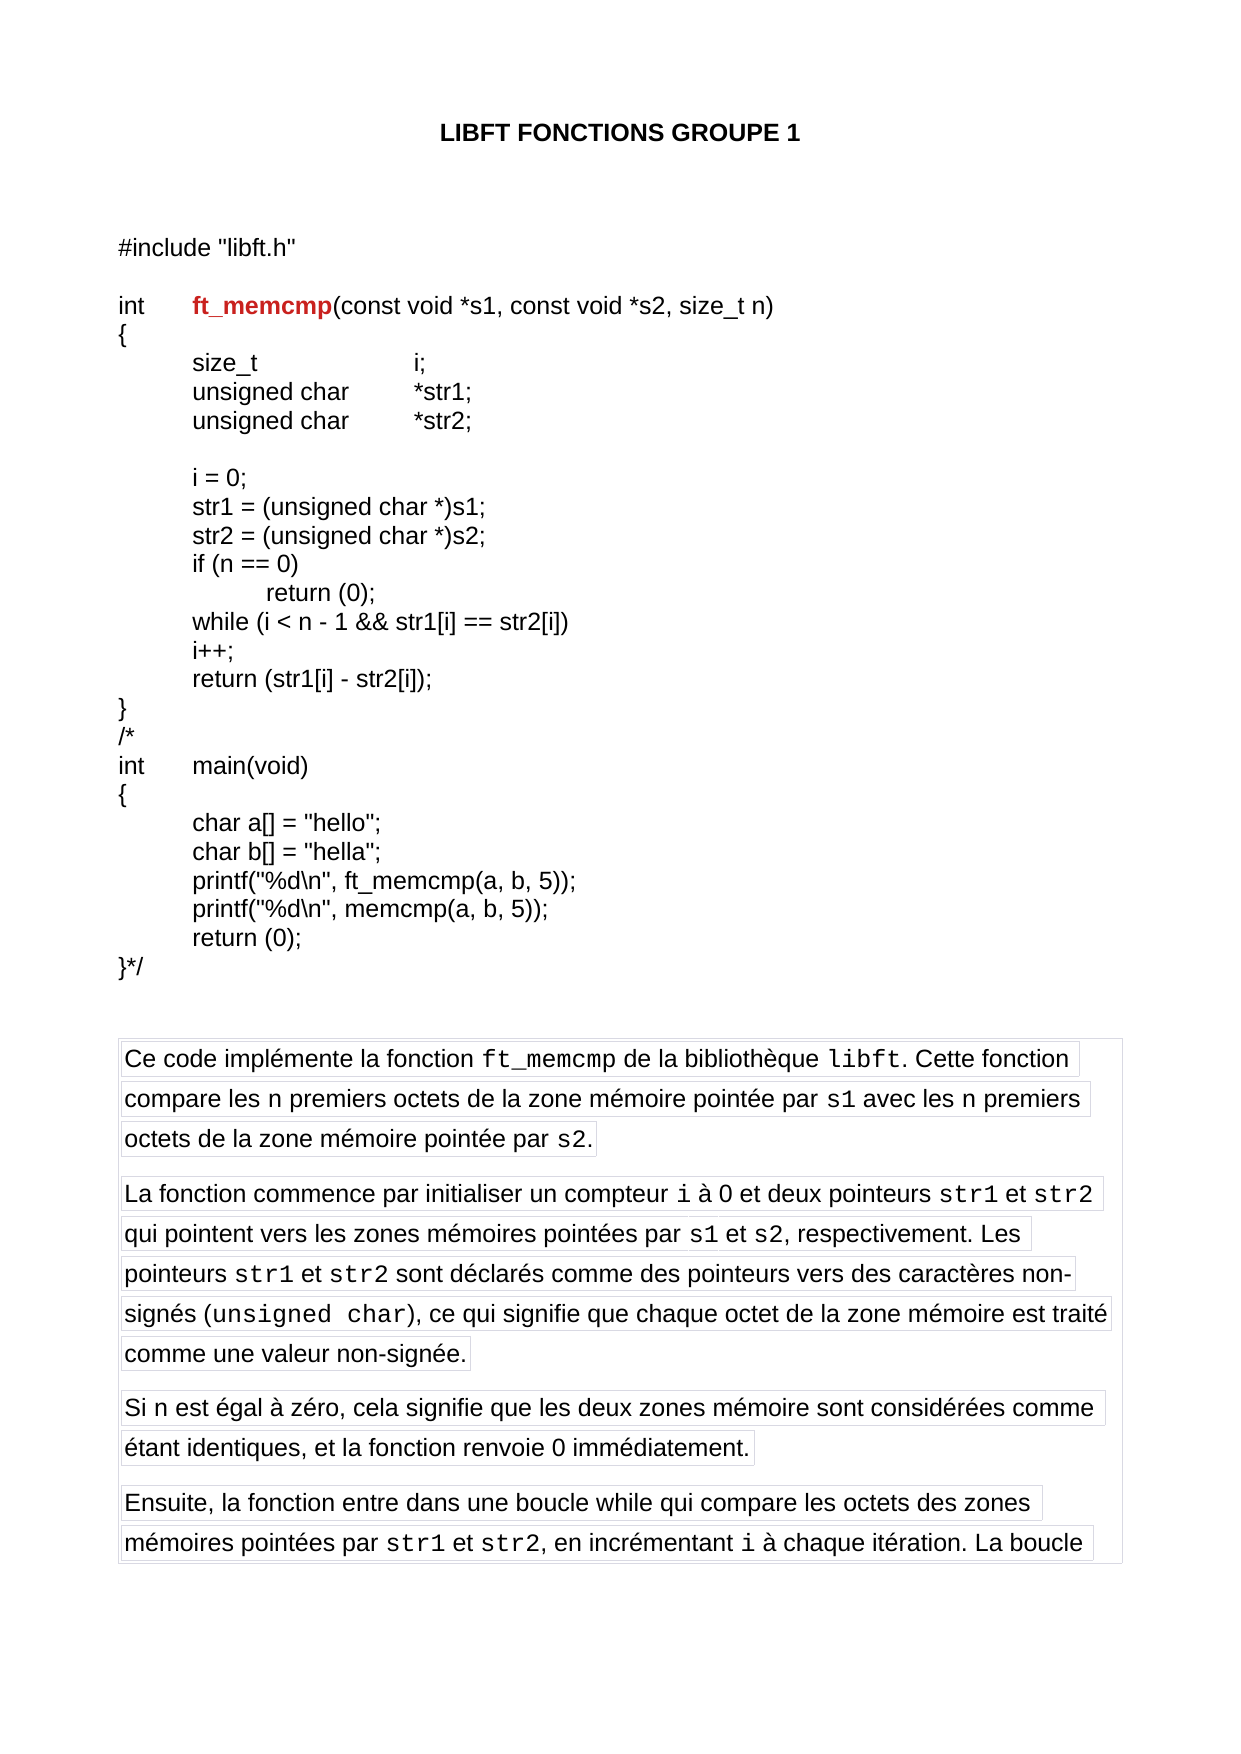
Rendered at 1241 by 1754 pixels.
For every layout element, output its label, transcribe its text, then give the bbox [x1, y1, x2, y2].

text La fonction commence par initialiser un compteur i à 0 et deux pointeurs str1 et str2 qui pointent vers les zones mémoires pointées par s1 et s2, respectivement. Les pointeurs str1 et str2 sont déclarés comme des pointeurs vers des caractères non-signés (unsigned char), ce qui signifie que chaque octet de la zone mémoire est traité comme une valeur non-signée. [119, 1173, 1122, 1371]
text { [118, 779, 1122, 808]
text LIBFT FONCTIONS GROUPE 1 [118, 118, 1122, 147]
text unsigned char *str1; [118, 377, 1122, 406]
text return (0); [118, 923, 1122, 952]
text if (n == 0) [118, 549, 1122, 578]
text }*/ [118, 952, 1122, 981]
text str1 = (unsigned char *)s1; [118, 492, 1122, 521]
text int ft_memcmp(const void *s1, const void *s2, size_t n) [118, 291, 1122, 319]
text Ensuite, la fonction entre dans une boucle while qui compare les octets des zones mémoires pointées par str1 et str2, en incrémentant i à chaque itération. La boucle [119, 1482, 1122, 1563]
text return (str1[i] - str2[i]); [118, 664, 1122, 693]
text int main(void) [118, 751, 1122, 779]
text printf("%d\n", ft_memcmp(a, b, 5)); [118, 866, 1122, 894]
text /* [118, 722, 1122, 751]
text size_t i; [118, 348, 1122, 377]
text return (0); [118, 578, 1122, 607]
text #include "libft.h" [118, 233, 1122, 262]
text i++; [118, 636, 1122, 664]
text char a[] = "hello"; [118, 808, 1122, 837]
text } [118, 693, 1122, 722]
text Ce code implémente la fonction ft_memcmp de la bibliothèque libft. Cette fonction compare les n premiers octets de la zone mémoire pointée par s1 avec les n premiers octets de la zone mémoire pointée par s2. [119, 1039, 1122, 1156]
text { [118, 319, 1122, 348]
text str2 = (unsigned char *)s2; [118, 521, 1122, 549]
text Si n est égal à zéro, cela signifie que les deux zones mémoire sont considérées comme étant identiques, et la fonction renvoie 0 immédiatement. [119, 1387, 1122, 1465]
text i = 0; [118, 463, 1122, 492]
text char b[] = "hella"; [118, 837, 1122, 866]
text unsigned char *str2; [118, 406, 1122, 434]
text printf("%d\n", memcmp(a, b, 5)); [118, 894, 1122, 923]
text while (i < n - 1 && str1[i] == str2[i]) [118, 607, 1122, 636]
